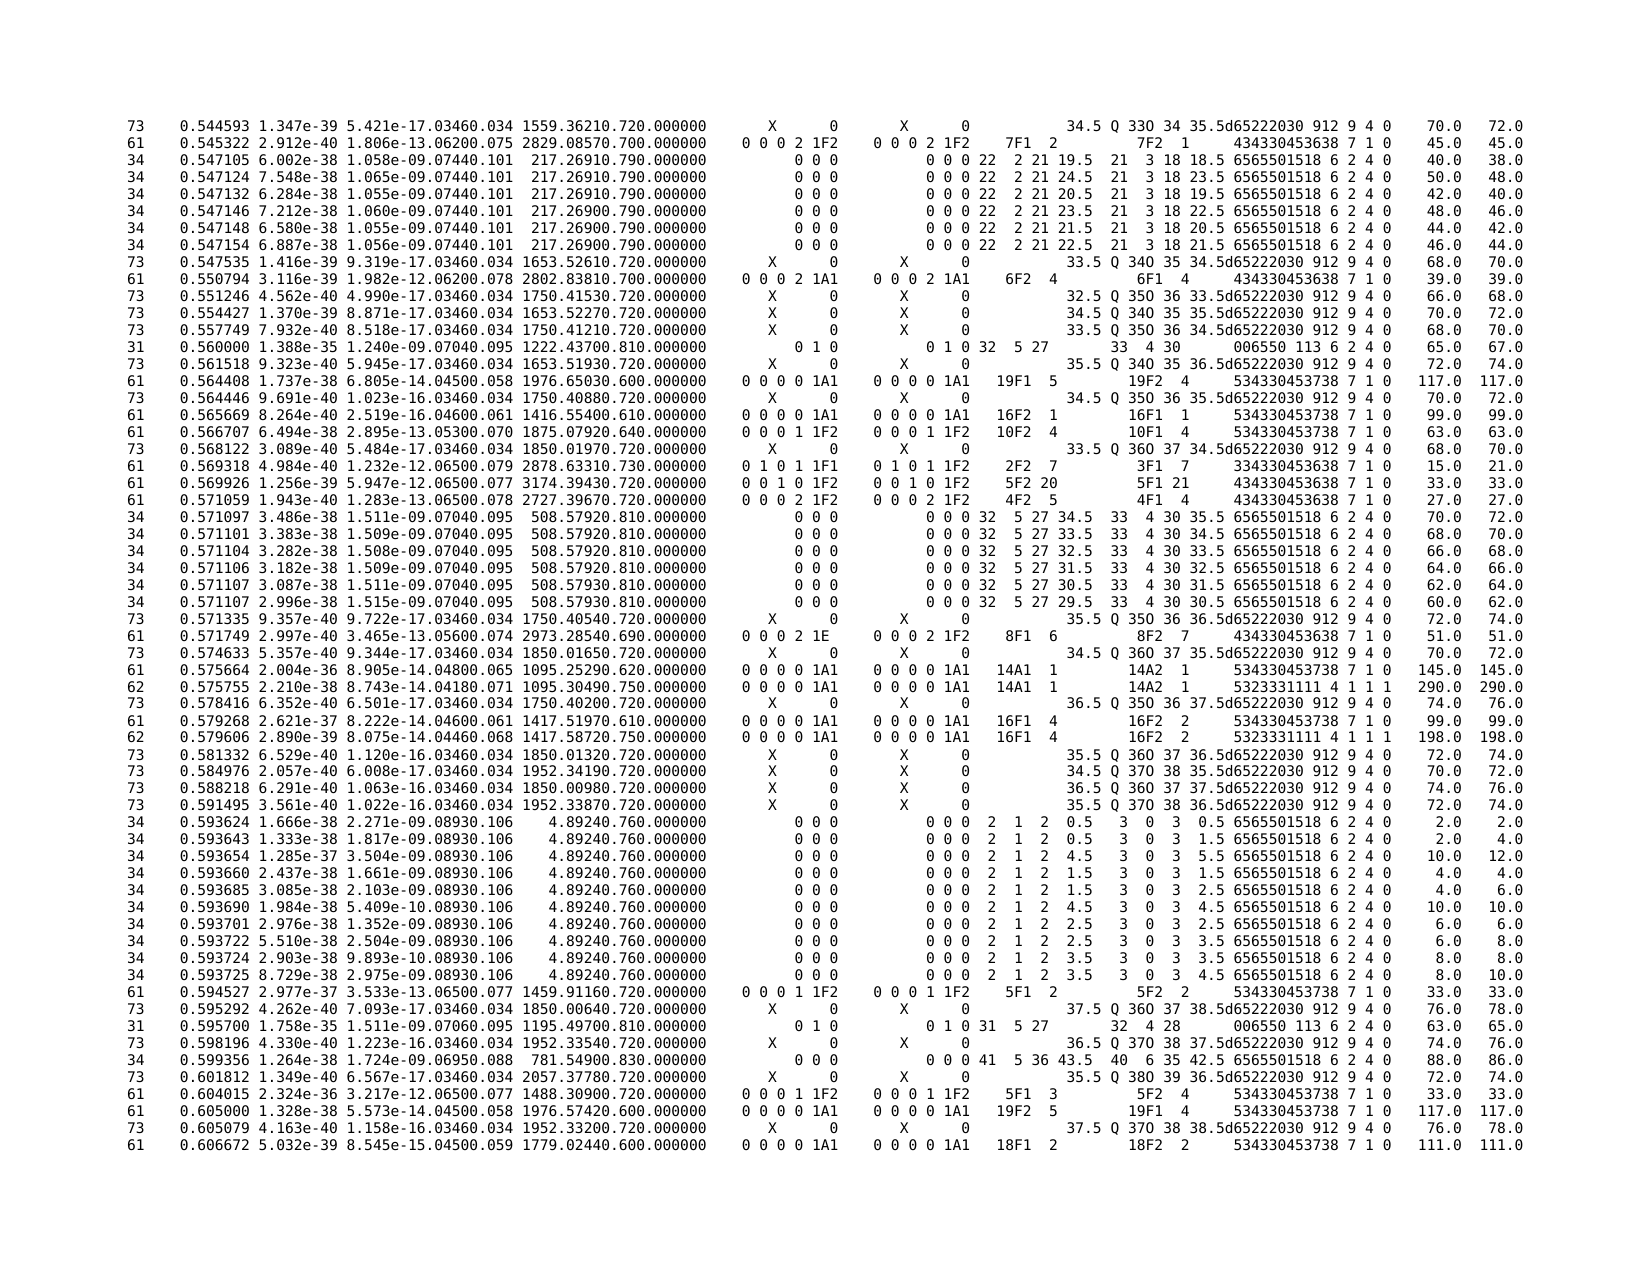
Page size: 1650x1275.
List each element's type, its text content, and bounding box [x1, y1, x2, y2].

text 73 0.557749 7.932e-40 8.518e-17.03460.034 1750.41210.720.000000 X 0 X 0 33.5 Q 35O 36 34.5d65222030 912 9 4 0 68.0 70.0 [118, 322, 1532, 339]
text 34 0.593725 8.729e-38 2.975e-09.08930.106 4.89240.760.000000 0 0 0 0 0 0 2 1 2 3.5 3 0 3 4.5 6565501518 6 2 4 0 8.0 10.0 [118, 967, 1532, 984]
text 73 0.574633 5.357e-40 9.344e-17.03460.034 1850.01650.720.000000 X 0 X 0 34.5 Q 36O 37 35.5d65222030 912 9 4 0 70.0 72.0 [118, 644, 1532, 661]
text 73 0.598196 4.330e-40 1.223e-16.03460.034 1952.33540.720.000000 X 0 X 0 36.5 Q 37O 38 37.5d65222030 912 9 4 0 74.0 76.0 [118, 1035, 1532, 1052]
text 73 0.601812 1.349e-40 6.567e-17.03460.034 2057.37780.720.000000 X 0 X 0 35.5 Q 38O 39 36.5d65222030 912 9 4 0 72.0 74.0 [118, 1069, 1532, 1086]
text 34 0.593724 2.903e-38 9.893e-10.08930.106 4.89240.760.000000 0 0 0 0 0 0 2 1 2 3.5 3 0 3 3.5 6565501518 6 2 4 0 8.0 8.0 [118, 950, 1532, 967]
text 73 0.561518 9.323e-40 5.945e-17.03460.034 1653.51930.720.000000 X 0 X 0 35.5 Q 34O 35 36.5d65222030 912 9 4 0 72.0 74.0 [118, 356, 1532, 373]
text 61 0.550794 3.116e-39 1.982e-12.06200.078 2802.83810.700.000000 0 0 0 2 1A1 0 0 0 2 1A1 6F2 4 6F1 4 434330453638 7 1 0 39.0 39.0 [118, 271, 1532, 288]
text 61 0.571749 2.997e-40 3.465e-13.05600.074 2973.28540.690.000000 0 0 0 2 1E 0 0 0 2 1F2 8F1 6 8F2 7 434330453638 7 1 0 51.0 51.0 [118, 627, 1532, 644]
text 34 0.571106 3.182e-38 1.509e-09.07040.095 508.57920.810.000000 0 0 0 0 0 0 32 5 27 31.5 33 4 30 32.5 6565501518 6 2 4 0 64.0 66.0 [118, 559, 1532, 577]
text 61 0.565669 8.264e-40 2.519e-16.04600.061 1416.55400.610.000000 0 0 0 0 1A1 0 0 0 0 1A1 16F2 1 16F1 1 534330453738 7 1 0 99.0 99.0 [118, 407, 1532, 424]
text 34 0.593654 1.285e-37 3.504e-09.08930.106 4.89240.760.000000 0 0 0 0 0 0 2 1 2 4.5 3 0 3 5.5 6565501518 6 2 4 0 10.0 12.0 [118, 848, 1532, 865]
text 73 0.591495 3.561e-40 1.022e-16.03460.034 1952.33870.720.000000 X 0 X 0 35.5 Q 37O 38 36.5d65222030 912 9 4 0 72.0 74.0 [118, 797, 1532, 814]
text 34 0.547154 6.887e-38 1.056e-09.07440.101 217.26900.790.000000 0 0 0 0 0 0 22 2 21 22.5 21 3 18 21.5 6565501518 6 2 4 0 46.0 44.0 [118, 237, 1532, 254]
text 73 0.568122 3.089e-40 5.484e-17.03460.034 1850.01970.720.000000 X 0 X 0 33.5 Q 36O 37 34.5d65222030 912 9 4 0 68.0 70.0 [118, 441, 1532, 458]
text 73 0.581332 6.529e-40 1.120e-16.03460.034 1850.01320.720.000000 X 0 X 0 35.5 Q 36O 37 36.5d65222030 912 9 4 0 72.0 74.0 [118, 746, 1532, 763]
text 31 0.595700 1.758e-35 1.511e-09.07060.095 1195.49700.810.000000 0 1 0 0 1 0 31 5 27 32 4 28 006550 113 6 2 4 0 63.0 65.0 [118, 1018, 1532, 1035]
text 73 0.578416 6.352e-40 6.501e-17.03460.034 1750.40200.720.000000 X 0 X 0 36.5 Q 35O 36 37.5d65222030 912 9 4 0 74.0 76.0 [118, 695, 1532, 712]
text 61 0.579268 2.621e-37 8.222e-14.04600.061 1417.51970.610.000000 0 0 0 0 1A1 0 0 0 0 1A1 16F1 4 16F2 2 534330453738 7 1 0 99.0 99.0 [118, 712, 1532, 729]
text 34 0.593660 2.437e-38 1.661e-09.08930.106 4.89240.760.000000 0 0 0 0 0 0 2 1 2 1.5 3 0 3 1.5 6565501518 6 2 4 0 4.0 4.0 [118, 865, 1532, 882]
text 61 0.569318 4.984e-40 1.232e-12.06500.079 2878.63310.730.000000 0 1 0 1 1F1 0 1 0 1 1F2 2F2 7 3F1 7 334330453638 7 1 0 15.0 21.0 [118, 458, 1532, 475]
text 34 0.547105 6.002e-38 1.058e-09.07440.101 217.26910.790.000000 0 0 0 0 0 0 22 2 21 19.5 21 3 18 18.5 6565501518 6 2 4 0 40.0 38.0 [118, 152, 1532, 169]
text 34 0.571107 3.087e-38 1.511e-09.07040.095 508.57930.810.000000 0 0 0 0 0 0 32 5 27 30.5 33 4 30 31.5 6565501518 6 2 4 0 62.0 64.0 [118, 577, 1532, 593]
text 34 0.593722 5.510e-38 2.504e-09.08930.106 4.89240.760.000000 0 0 0 0 0 0 2 1 2 2.5 3 0 3 3.5 6565501518 6 2 4 0 6.0 8.0 [118, 933, 1532, 950]
text 61 0.575664 2.004e-36 8.905e-14.04800.065 1095.25290.620.000000 0 0 0 0 1A1 0 0 0 0 1A1 14A1 1 14A2 1 534330453738 7 1 0 145.0 145.0 [118, 661, 1532, 678]
text 61 0.545322 2.912e-40 1.806e-13.06200.075 2829.08570.700.000000 0 0 0 2 1F2 0 0 0 2 1F2 7F1 2 7F2 1 434330453638 7 1 0 45.0 45.0 [118, 135, 1532, 152]
text 34 0.571104 3.282e-38 1.508e-09.07040.095 508.57920.810.000000 0 0 0 0 0 0 32 5 27 32.5 33 4 30 33.5 6565501518 6 2 4 0 66.0 68.0 [118, 543, 1532, 559]
text 34 0.599356 1.264e-38 1.724e-09.06950.088 781.54900.830.000000 0 0 0 0 0 0 41 5 36 43.5 40 6 35 42.5 6565501518 6 2 4 0 88.0 86.0 [118, 1052, 1532, 1069]
text 62 0.579606 2.890e-39 8.075e-14.04460.068 1417.58720.750.000000 0 0 0 0 1A1 0 0 0 0 1A1 16F1 4 16F2 2 5323331111 4 1 1 1 198.0 198.0 [118, 729, 1532, 746]
text 34 0.593690 1.984e-38 5.409e-10.08930.106 4.89240.760.000000 0 0 0 0 0 0 2 1 2 4.5 3 0 3 4.5 6565501518 6 2 4 0 10.0 10.0 [118, 899, 1532, 916]
text 73 0.554427 1.370e-39 8.871e-17.03460.034 1653.52270.720.000000 X 0 X 0 34.5 Q 34O 35 35.5d65222030 912 9 4 0 70.0 72.0 [118, 305, 1532, 322]
text 73 0.544593 1.347e-39 5.421e-17.03460.034 1559.36210.720.000000 X 0 X 0 34.5 Q 33O 34 35.5d65222030 912 9 4 0 70.0 72.0 [118, 118, 1532, 135]
text 61 0.594527 2.977e-37 3.533e-13.06500.077 1459.91160.720.000000 0 0 0 1 1F2 0 0 0 1 1F2 5F1 2 5F2 2 534330453738 7 1 0 33.0 33.0 [118, 984, 1532, 1001]
text 73 0.551246 4.562e-40 4.990e-17.03460.034 1750.41530.720.000000 X 0 X 0 32.5 Q 35O 36 33.5d65222030 912 9 4 0 66.0 68.0 [118, 288, 1532, 305]
text 61 0.571059 1.943e-40 1.283e-13.06500.078 2727.39670.720.000000 0 0 0 2 1F2 0 0 0 2 1F2 4F2 5 4F1 4 434330453638 7 1 0 27.0 27.0 [118, 492, 1532, 509]
text 61 0.564408 1.737e-38 6.805e-14.04500.058 1976.65030.600.000000 0 0 0 0 1A1 0 0 0 0 1A1 19F1 5 19F2 4 534330453738 7 1 0 117.0 117.0 [118, 373, 1532, 390]
text 73 0.605079 4.163e-40 1.158e-16.03460.034 1952.33200.720.000000 X 0 X 0 37.5 Q 37O 38 38.5d65222030 912 9 4 0 76.0 78.0 [118, 1120, 1532, 1137]
text 34 0.571101 3.383e-38 1.509e-09.07040.095 508.57920.810.000000 0 0 0 0 0 0 32 5 27 33.5 33 4 30 34.5 6565501518 6 2 4 0 68.0 70.0 [118, 526, 1532, 543]
text 34 0.593701 2.976e-38 1.352e-09.08930.106 4.89240.760.000000 0 0 0 0 0 0 2 1 2 2.5 3 0 3 2.5 6565501518 6 2 4 0 6.0 6.0 [118, 916, 1532, 933]
text 34 0.593643 1.333e-38 1.817e-09.08930.106 4.89240.760.000000 0 0 0 0 0 0 2 1 2 0.5 3 0 3 1.5 6565501518 6 2 4 0 2.0 4.0 [118, 831, 1532, 848]
text 73 0.571335 9.357e-40 9.722e-17.03460.034 1750.40540.720.000000 X 0 X 0 35.5 Q 35O 36 36.5d65222030 912 9 4 0 72.0 74.0 [118, 611, 1532, 627]
text 61 0.604015 2.324e-36 3.217e-12.06500.077 1488.30900.720.000000 0 0 0 1 1F2 0 0 0 1 1F2 5F1 3 5F2 4 534330453738 7 1 0 33.0 33.0 [118, 1086, 1532, 1103]
text 61 0.566707 6.494e-38 2.895e-13.05300.070 1875.07920.640.000000 0 0 0 1 1F2 0 0 0 1 1F2 10F2 4 10F1 4 534330453738 7 1 0 63.0 63.0 [118, 424, 1532, 441]
text 73 0.588218 6.291e-40 1.063e-16.03460.034 1850.00980.720.000000 X 0 X 0 36.5 Q 36O 37 37.5d65222030 912 9 4 0 74.0 76.0 [118, 780, 1532, 797]
text 73 0.547535 1.416e-39 9.319e-17.03460.034 1653.52610.720.000000 X 0 X 0 33.5 Q 34O 35 34.5d65222030 912 9 4 0 68.0 70.0 [118, 254, 1532, 271]
text 34 0.547132 6.284e-38 1.055e-09.07440.101 217.26910.790.000000 0 0 0 0 0 0 22 2 21 20.5 21 3 18 19.5 6565501518 6 2 4 0 42.0 40.0 [118, 186, 1532, 203]
text 62 0.575755 2.210e-38 8.743e-14.04180.071 1095.30490.750.000000 0 0 0 0 1A1 0 0 0 0 1A1 14A1 1 14A2 1 5323331111 4 1 1 1 290.0 290.0 [118, 678, 1532, 695]
text 61 0.605000 1.328e-38 5.573e-14.04500.058 1976.57420.600.000000 0 0 0 0 1A1 0 0 0 0 1A1 19F2 5 19F1 4 534330453738 7 1 0 117.0 117.0 [118, 1103, 1532, 1120]
text 73 0.564446 9.691e-40 1.023e-16.03460.034 1750.40880.720.000000 X 0 X 0 34.5 Q 35O 36 35.5d65222030 912 9 4 0 70.0 72.0 [118, 390, 1532, 407]
text 73 0.584976 2.057e-40 6.008e-17.03460.034 1952.34190.720.000000 X 0 X 0 34.5 Q 37O 38 35.5d65222030 912 9 4 0 70.0 72.0 [118, 763, 1532, 780]
text 34 0.547148 6.580e-38 1.055e-09.07440.101 217.26900.790.000000 0 0 0 0 0 0 22 2 21 21.5 21 3 18 20.5 6565501518 6 2 4 0 44.0 42.0 [118, 220, 1532, 237]
text 34 0.547124 7.548e-38 1.065e-09.07440.101 217.26910.790.000000 0 0 0 0 0 0 22 2 21 24.5 21 3 18 23.5 6565501518 6 2 4 0 50.0 48.0 [118, 169, 1532, 186]
text 34 0.547146 7.212e-38 1.060e-09.07440.101 217.26900.790.000000 0 0 0 0 0 0 22 2 21 23.5 21 3 18 22.5 6565501518 6 2 4 0 48.0 46.0 [118, 203, 1532, 220]
text 34 0.571107 2.996e-38 1.515e-09.07040.095 508.57930.810.000000 0 0 0 0 0 0 32 5 27 29.5 33 4 30 30.5 6565501518 6 2 4 0 60.0 62.0 [118, 593, 1532, 611]
text 34 0.593624 1.666e-38 2.271e-09.08930.106 4.89240.760.000000 0 0 0 0 0 0 2 1 2 0.5 3 0 3 0.5 6565501518 6 2 4 0 2.0 2.0 [118, 814, 1532, 831]
text 34 0.571097 3.486e-38 1.511e-09.07040.095 508.57920.810.000000 0 0 0 0 0 0 32 5 27 34.5 33 4 30 35.5 6565501518 6 2 4 0 70.0 72.0 [118, 509, 1532, 526]
text 31 0.560000 1.388e-35 1.240e-09.07040.095 1222.43700.810.000000 0 1 0 0 1 0 32 5 27 33 4 30 006550 113 6 2 4 0 65.0 67.0 [118, 339, 1532, 356]
text 34 0.593685 3.085e-38 2.103e-09.08930.106 4.89240.760.000000 0 0 0 0 0 0 2 1 2 1.5 3 0 3 2.5 6565501518 6 2 4 0 4.0 6.0 [118, 882, 1532, 899]
text 73 0.595292 4.262e-40 7.093e-17.03460.034 1850.00640.720.000000 X 0 X 0 37.5 Q 36O 37 38.5d65222030 912 9 4 0 76.0 78.0 [118, 1001, 1532, 1018]
text 61 0.606672 5.032e-39 8.545e-15.04500.059 1779.02440.600.000000 0 0 0 0 1A1 0 0 0 0 1A1 18F1 2 18F2 2 534330453738 7 1 0 111.0 111.0 [118, 1137, 1532, 1154]
text 61 0.569926 1.256e-39 5.947e-12.06500.077 3174.39430.720.000000 0 0 1 0 1F2 0 0 1 0 1F2 5F2 20 5F1 21 434330453638 7 1 0 33.0 33.0 [118, 475, 1532, 492]
